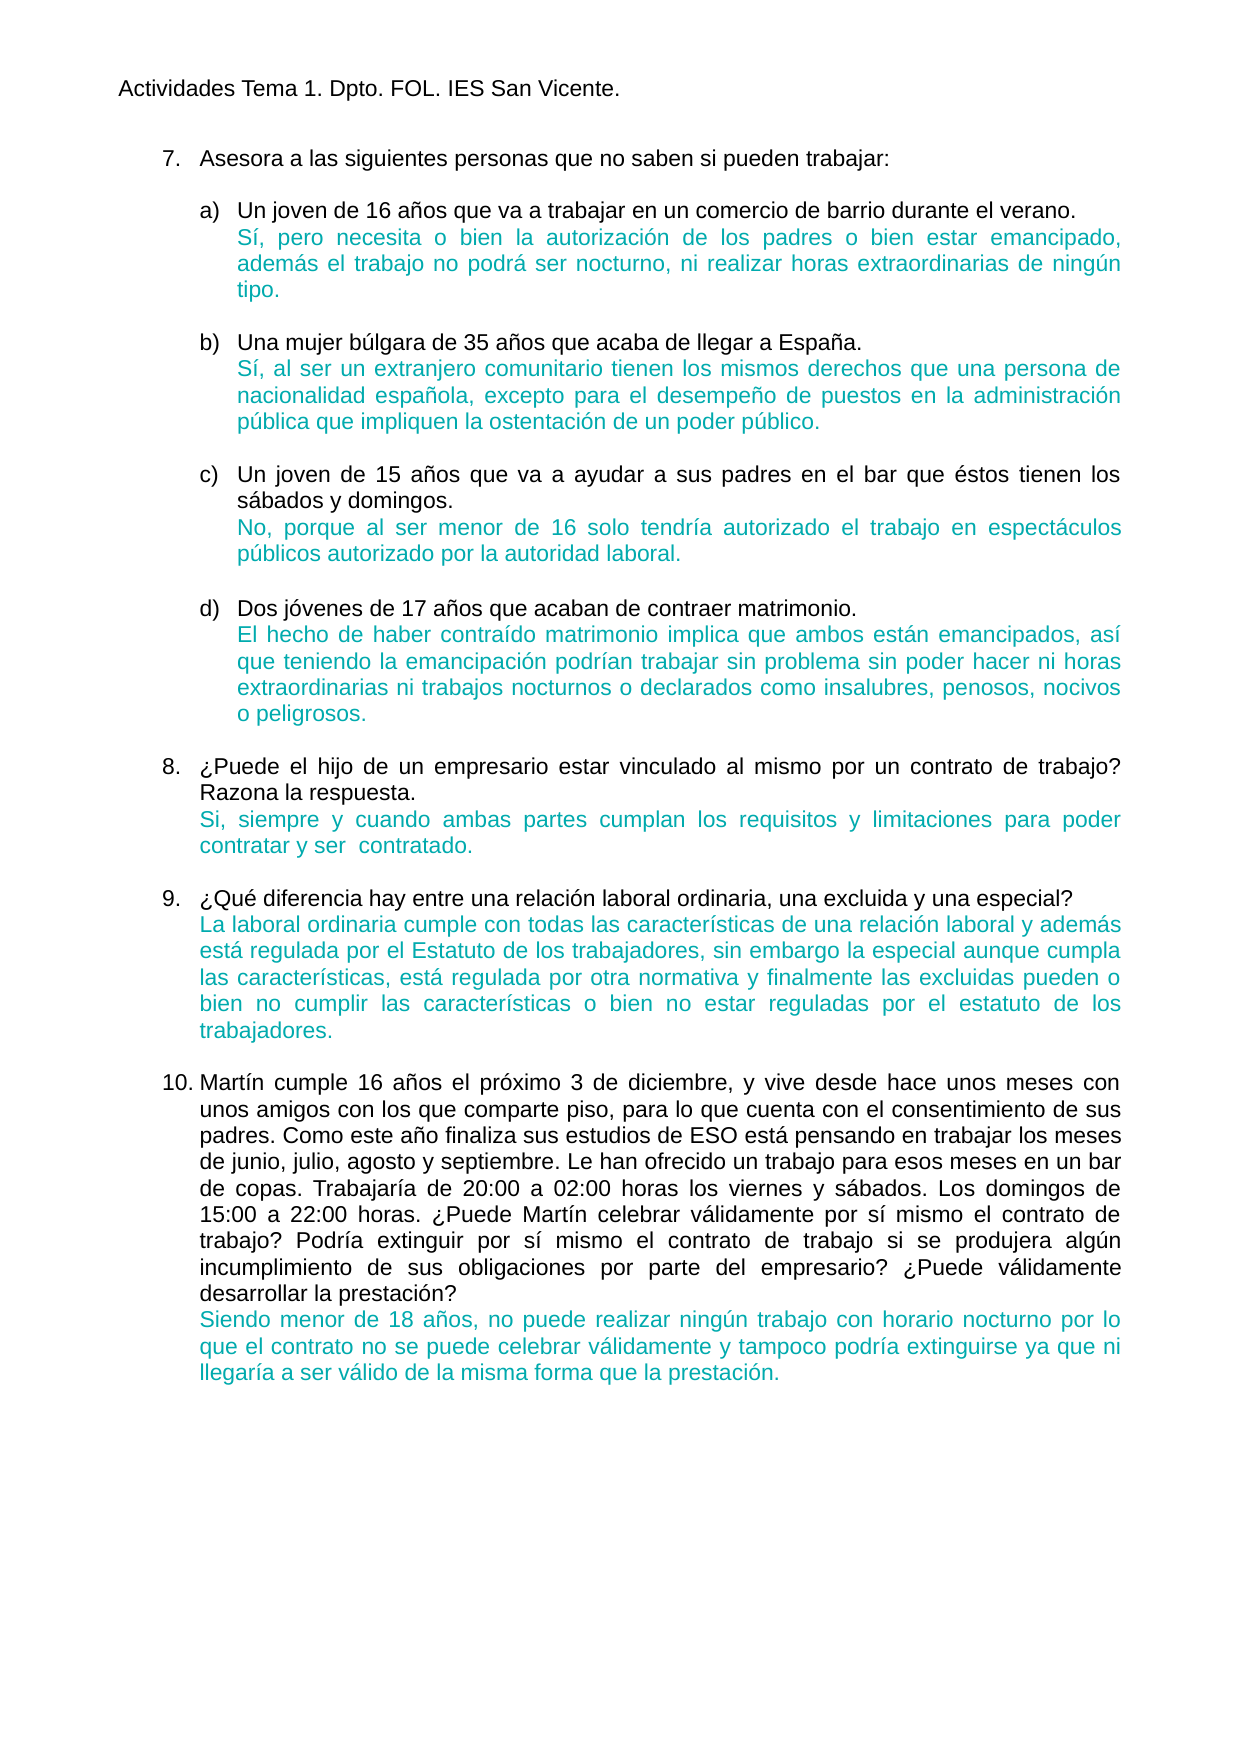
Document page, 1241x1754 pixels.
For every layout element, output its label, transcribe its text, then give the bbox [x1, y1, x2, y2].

list Un joven de 15 años que va a ayudar a sus padres en el bar que éstos tienen los sábados y domingos. [199, 461, 1122, 513]
list Un joven de 16 años que va a trabajar en un comercio de barrio durante el verano. [199, 197, 1122, 223]
list Una mujer búlgara de 35 años que acaba de llegar a España. [199, 329, 1122, 355]
list Siendo menor de 18 años, no puede realizar ningún trabajo con horario nocturno por lo que el contrato no se puede celebrar válidamente y tampoco podría extinguirse ya que ni llegaría a ser válido de la misma forma que la prestación. [162, 1306, 1122, 1386]
list Si, siempre y cuando ambas partes cumplan los requisitos y limitaciones para poder contratar y ser contratado. [162, 806, 1122, 858]
list No, porque al ser menor de 16 solo tendría autorizado el trabajo en espectáculos públicos autorizado por la autoridad laboral. [199, 513, 1122, 566]
list El hecho de haber contraído matrimonio implica que ambos están emancipados, así que teniendo la emancipación podrían trabajar sin problema sin poder hacer ni horas extraordinarias ni trabajos nocturnos o declarados como insalubres, penosos, nocivos o peligrosos. [199, 621, 1122, 727]
list ¿Qué diferencia hay entre una relación laboral ordinaria, una excluida y una especial? [162, 885, 1122, 911]
list ¿Puede el hijo de un empresario estar vinculado al mismo por un contrato de trabajo? Razona la respuesta. [162, 753, 1122, 806]
list La laboral ordinaria cumple con todas las características de una relación laboral y además está regulada por el Estatuto de los trabajadores, sin embargo la especial aunque cumpla las características, está regulada por otra normativa y finalmente las excluidas pueden o bien no cumplir las características o bien no estar reguladas por el estatuto de los trabajadores. [162, 911, 1122, 1043]
list Sí, pero necesita o bien la autorización de los padres o bien estar emancipado, además el trabajo no podrá ser nocturno, ni realizar horas extraordinarias de ningún tipo. [199, 223, 1122, 303]
list Martín cumple 16 años el próximo 3 de diciembre, y vive desde hace unos meses con unos amigos con los que comparte piso, para lo que cuenta con el consentimiento de sus padres. Como este año finaliza sus estudios de ESO está pensando en trabajar los meses de junio, julio, agosto y septiembre. Le han ofrecido un trabajo para esos meses en un bar de copas. Trabajaría de 20:00 a 02:00 horas los viernes y sábados. Los domingos de 15:00 a 22:00 horas. ¿Puede Martín celebrar válidamente por sí mismo el contrato de trabajo? Podría extinguir por sí mismo el contrato de trabajo si se produjera algún incumplimiento de sus obligaciones por parte del empresario? ¿Puede válidamente desarrollar la prestación? [162, 1069, 1122, 1306]
list Dos jóvenes de 17 años que acaban de contraer matrimonio. [199, 595, 1122, 621]
list Sí, al ser un extranjero comunitario tienen los mismos derechos que una persona de nacionalidad española, excepto para el desempeño de puestos en la administración pública que impliquen la ostentación de un poder público. [199, 355, 1122, 434]
list Asesora a las siguientes personas que no saben si pueden trabajar: [162, 144, 1122, 171]
